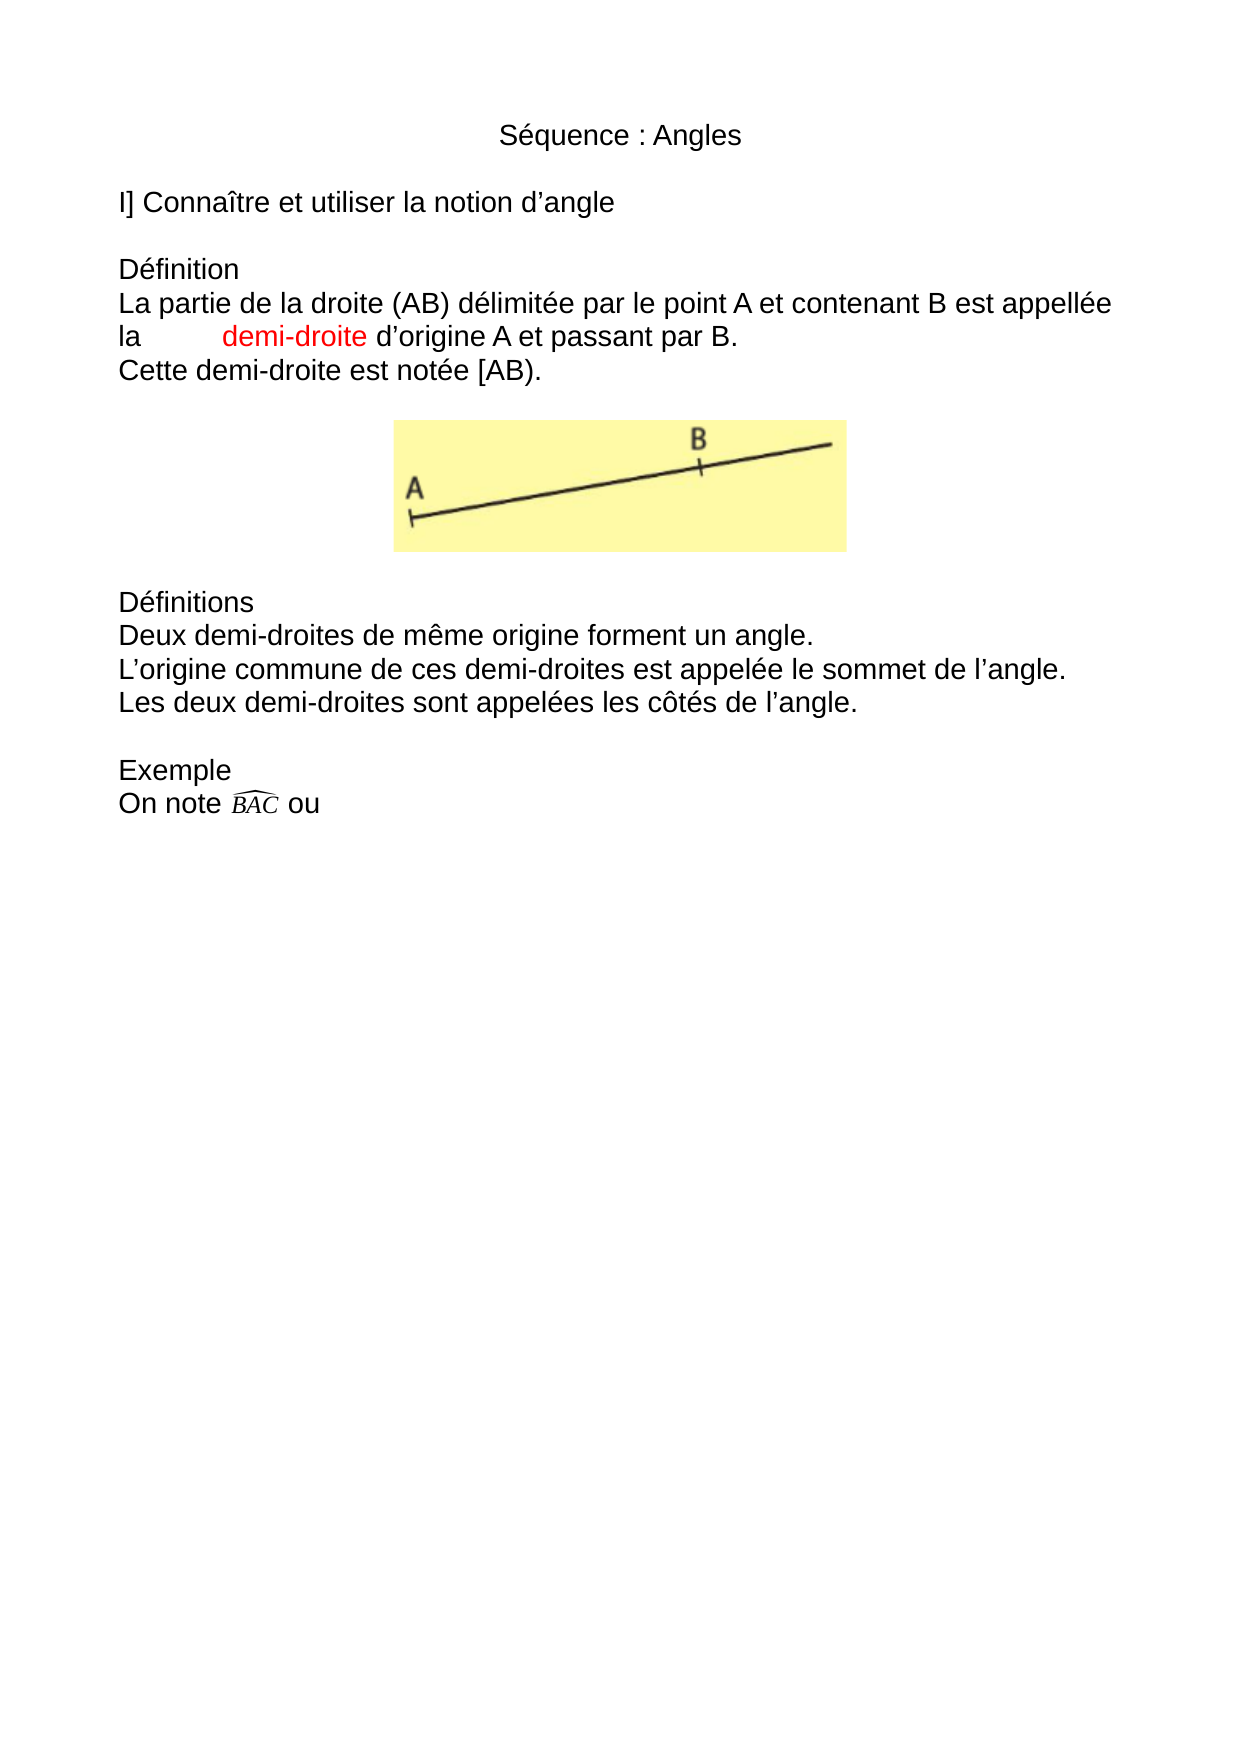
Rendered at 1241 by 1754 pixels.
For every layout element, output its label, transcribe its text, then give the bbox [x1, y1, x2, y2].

text Définition [118, 252, 1122, 286]
text Deux demi-droites de même origine forment un angle. [118, 618, 1122, 652]
text L’origine commune de ces demi-droites est appelée le sommet de l’angle. [118, 652, 1122, 685]
text La partie de la droite (AB) délimitée par le point A et contenant B est appellée la demi-droite d’origine A et passant par B. [118, 286, 1122, 353]
text Les deux demi-droites sont appelées les côtés de l’angle. [118, 685, 1122, 719]
text On note ou [118, 786, 1122, 819]
picture [393, 420, 847, 552]
text Exemple [118, 752, 1122, 786]
text Définitions [118, 585, 1122, 618]
text I] Connaître et utiliser la notion d’angle [118, 185, 1122, 219]
text Séquence : Angles [118, 118, 1122, 152]
text Cette demi-droite est notée [AB). [118, 353, 1122, 386]
